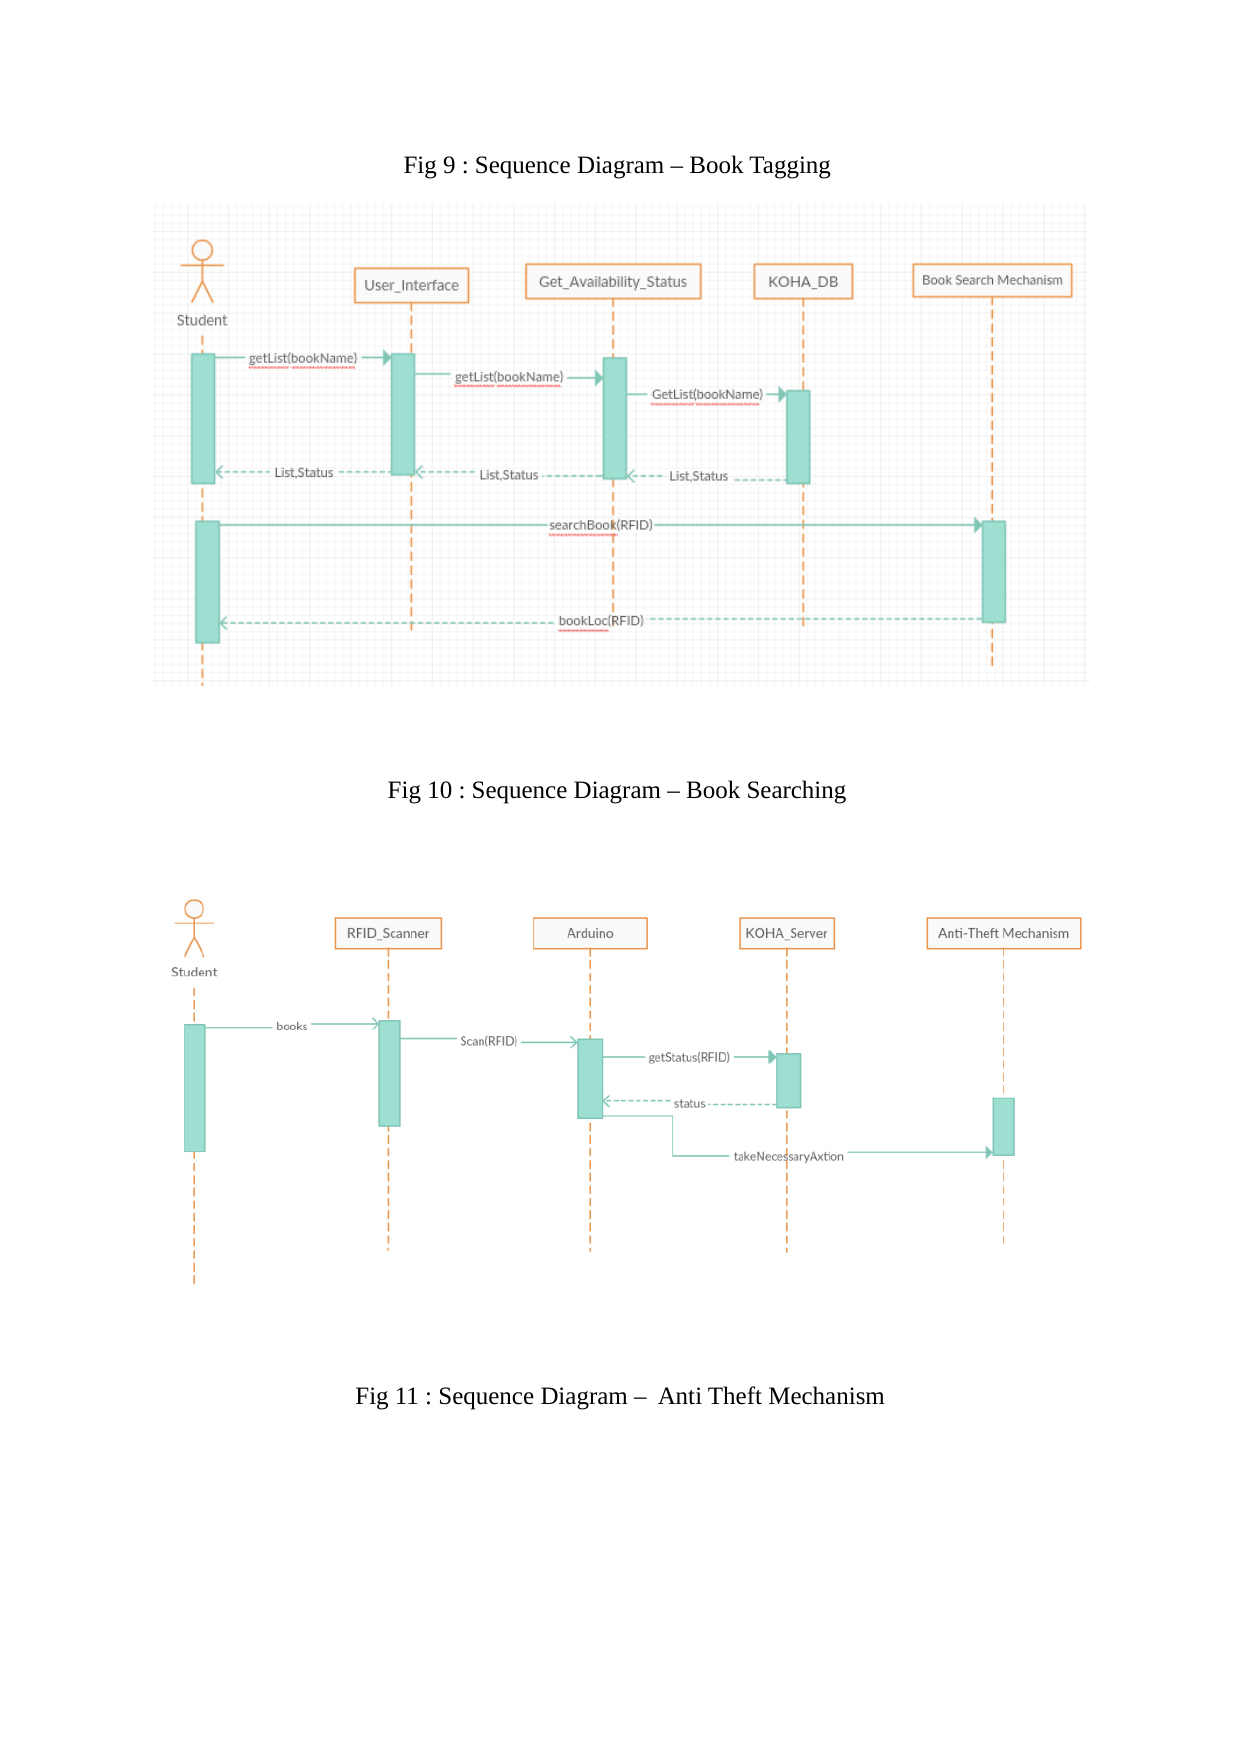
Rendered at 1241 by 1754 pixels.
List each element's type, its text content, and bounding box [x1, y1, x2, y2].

picture [150, 203, 1091, 686]
text Fig 11 : Sequence Diagram – Anti Theft Mechanism [150, 1381, 1090, 1410]
text Fig 9 : Sequence Diagram – Book Tagging [150, 150, 1090, 179]
picture [150, 853, 1091, 1292]
text Fig 10 : Sequence Diagram – Book Searching [150, 775, 1090, 804]
